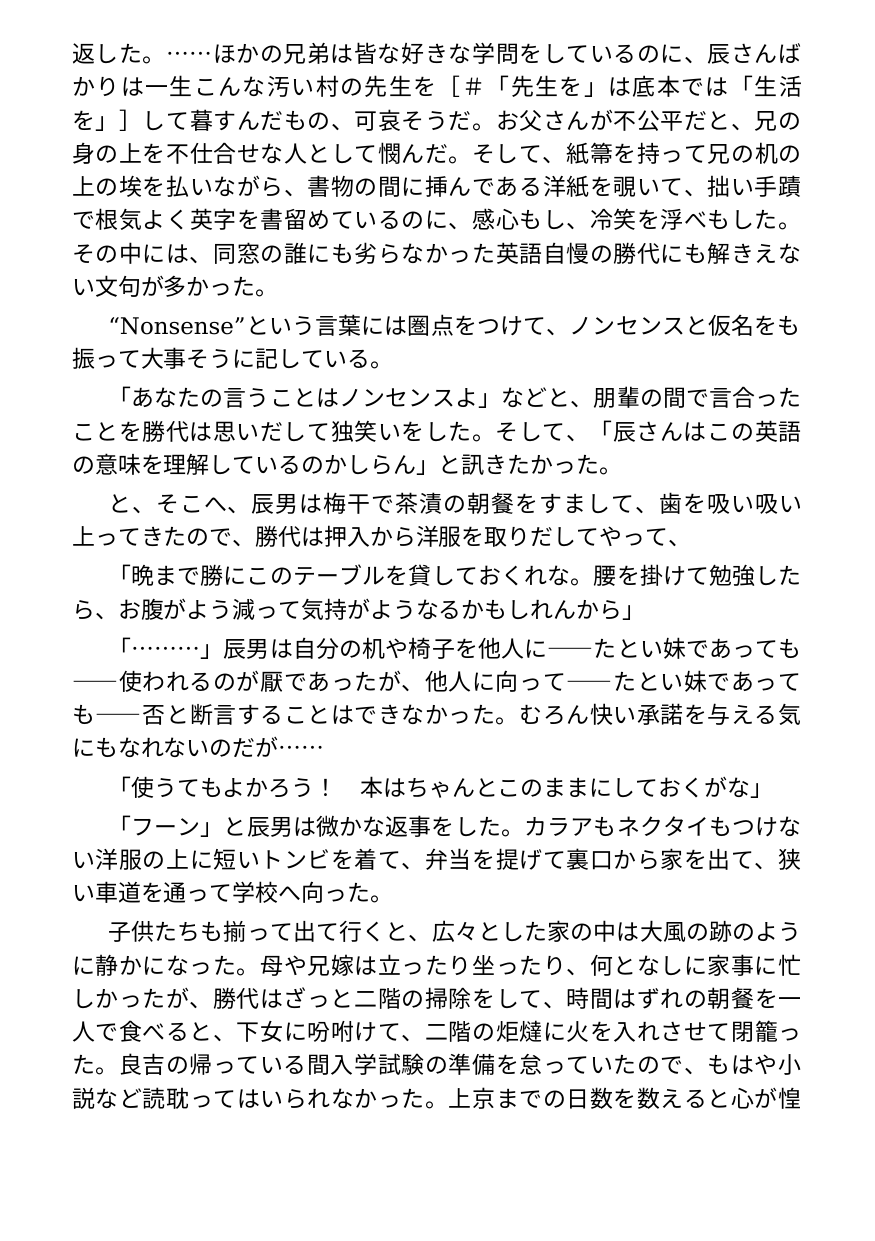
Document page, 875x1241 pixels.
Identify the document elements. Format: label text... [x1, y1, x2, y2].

text 「フーン」と辰男は微かな返事をした。カラアもネクタイもつけない洋服の上に短いトンビを着て、弁当を提げて裏口から家を出て、狭い車道を通って学校へ向った。 [72, 809, 802, 908]
text 「………」辰男は自分の机や椅子を他人に――たとい妹であっても――使われるのが厭であったが、他人に向って――たとい妹であっても――否と断言することはできなかった。むろん快い承諾を与える気にもなれないのだが…… [72, 631, 802, 763]
text 子供たちも揃って出て行くと、広々とした家の中は大風の跡のように静かになった。母や兄嫁は立ったり坐ったり、何となしに家事に忙しかったが、勝代はざっと二階の掃除をして、時間はずれの朝餐を一人で食べると、下女に吩咐けて、二階の炬燵に火を入れさせて閉籠った。良吉の帰っている間入学試験の準備を怠っていたので、もはや小説など読耽ってはいられなかった。上京までの日数を数えると心が惶 [72, 914, 802, 1114]
text “Nonsense”という言葉には圏点をつけて、ノンセンスと仮名をも振って大事そうに記している。 [72, 308, 802, 374]
text と、そこへ、辰男は梅干で茶漬の朝餐をすまして、歯を吸い吸い上ってきたので、勝代は押入から洋服を取りだしてやって、 [72, 486, 802, 552]
text 「晩まで勝にこのテーブルを貸しておくれな。腰を掛けて勉強したら、お腹がよう減って気持がようなるかもしれんから」 [72, 558, 802, 625]
text 「あなたの言うことはノンセンスよ」などと、朋輩の間で言合ったことを勝代は思いだして独笑いをした。そして、「辰さんはこの英語の意味を理解しているのかしらん」と訊きたかった。 [72, 380, 802, 480]
text 「使うてもよかろう！ 本はちゃんとこのままにしておくがな」 [72, 769, 802, 803]
text 返した。……ほかの兄弟は皆な好きな学問をしているのに、辰さんばかりは一生こんな汚い村の先生を［＃「先生を」は底本では「生活を」］して暮すんだもの、可哀そうだ。お父さんが不公平だと、兄の身の上を不仕合せな人として憫んだ。そして、紙箒を持って兄の机の上の埃を払いながら、書物の間に挿んである洋紙を覗いて、拙い手蹟で根気よく英字を書留めているのに、感心もし、冷笑を浮べもした。その中には、同窓の誰にも劣らなかった英語自慢の勝代にも解きえない文句が多かった。 [72, 36, 802, 302]
